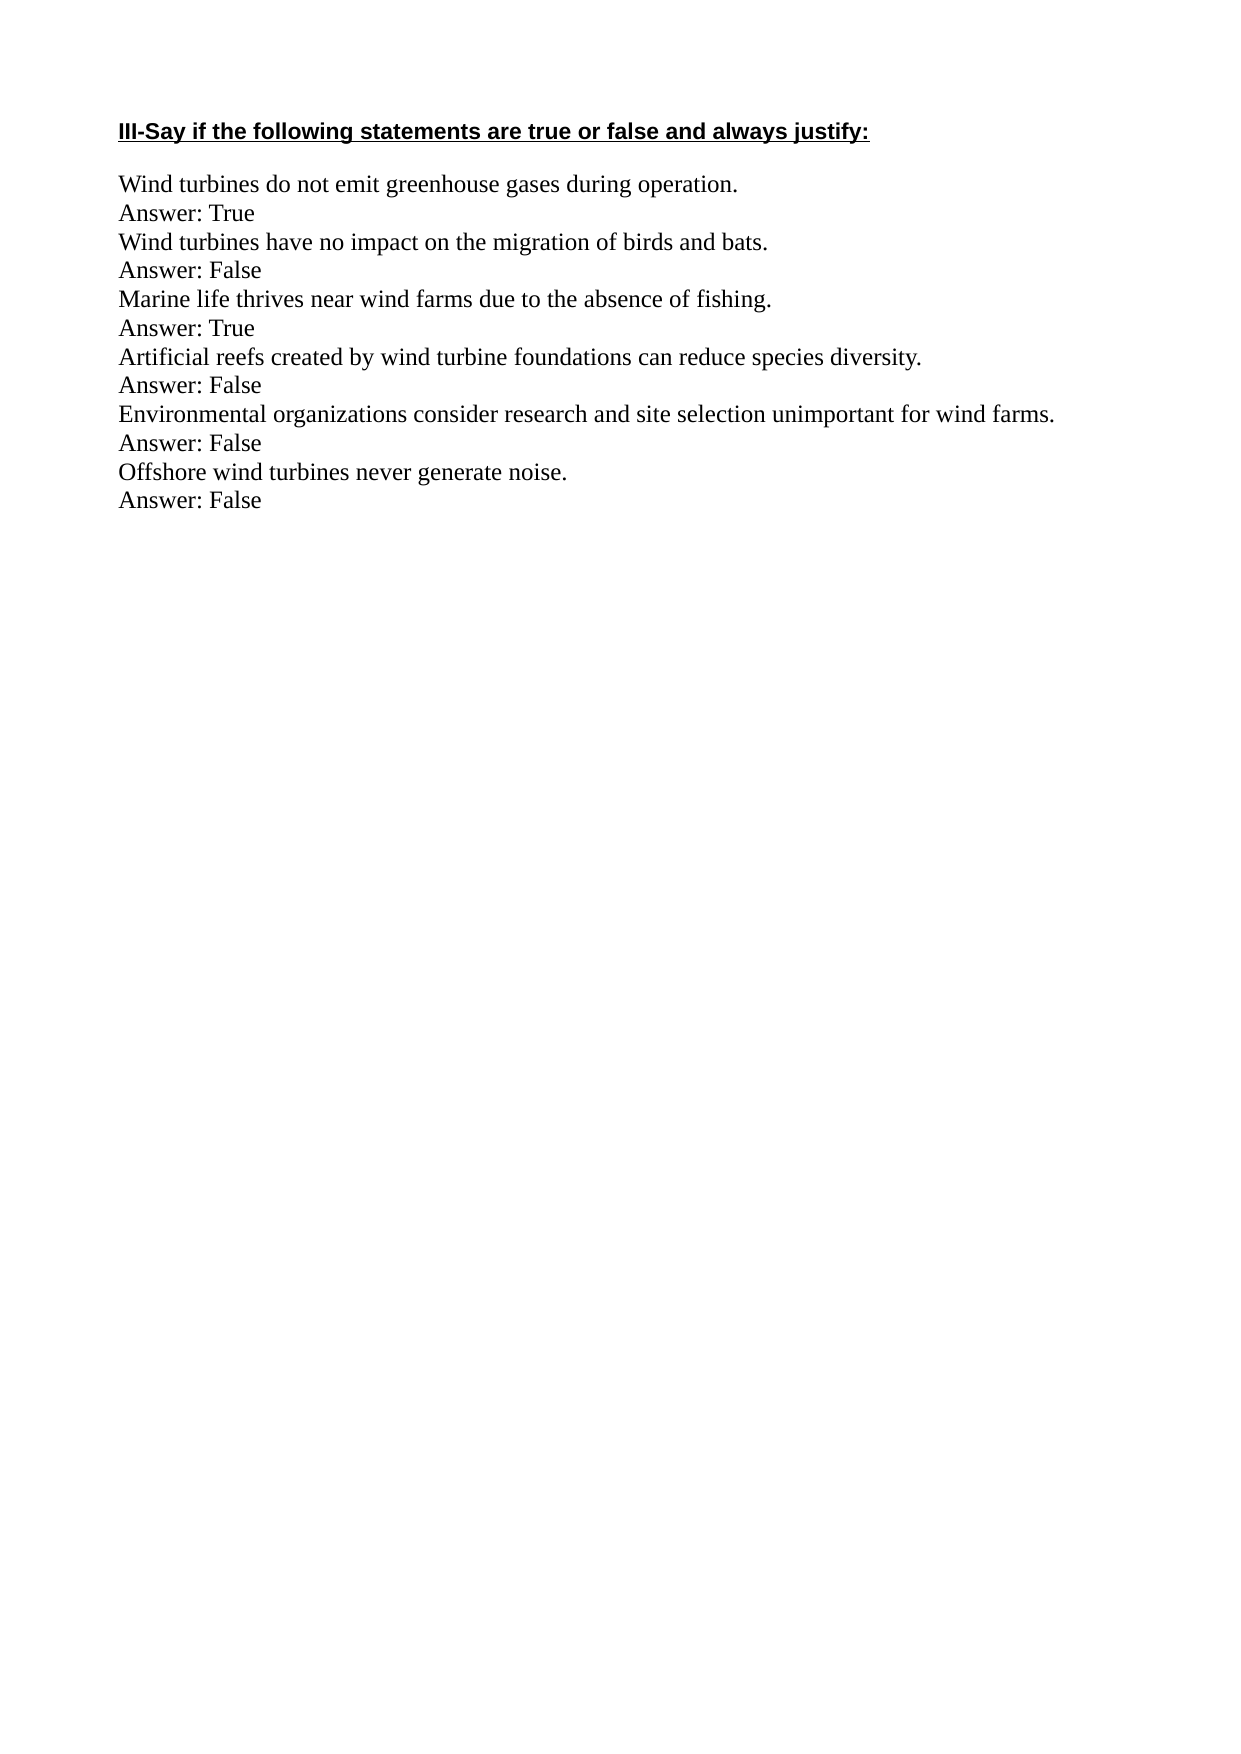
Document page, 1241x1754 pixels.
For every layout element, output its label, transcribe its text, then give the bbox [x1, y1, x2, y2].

text Marine life thrives near wind farms due to the absence of fishing. [118, 284, 1122, 313]
text Answer: False [118, 485, 1122, 514]
text Artificial reefs created by wind turbine foundations can reduce species diversity. [118, 342, 1122, 370]
text Wind turbines do not emit greenhouse gases during operation. [118, 169, 1122, 198]
text Wind turbines have no impact on the migration of birds and bats. [118, 227, 1122, 255]
text Answer: False [118, 255, 1122, 284]
text Answer: False [118, 370, 1122, 399]
text Answer: False [118, 428, 1122, 457]
text Environmental organizations consider research and site selection unimportant for wind farms. [118, 399, 1122, 428]
text Answer: True [118, 198, 1122, 227]
text III-Say if the following statements are true or false and always justify: [118, 118, 1122, 144]
text Answer: True [118, 313, 1122, 342]
text Offshore wind turbines never generate noise. [118, 457, 1122, 485]
